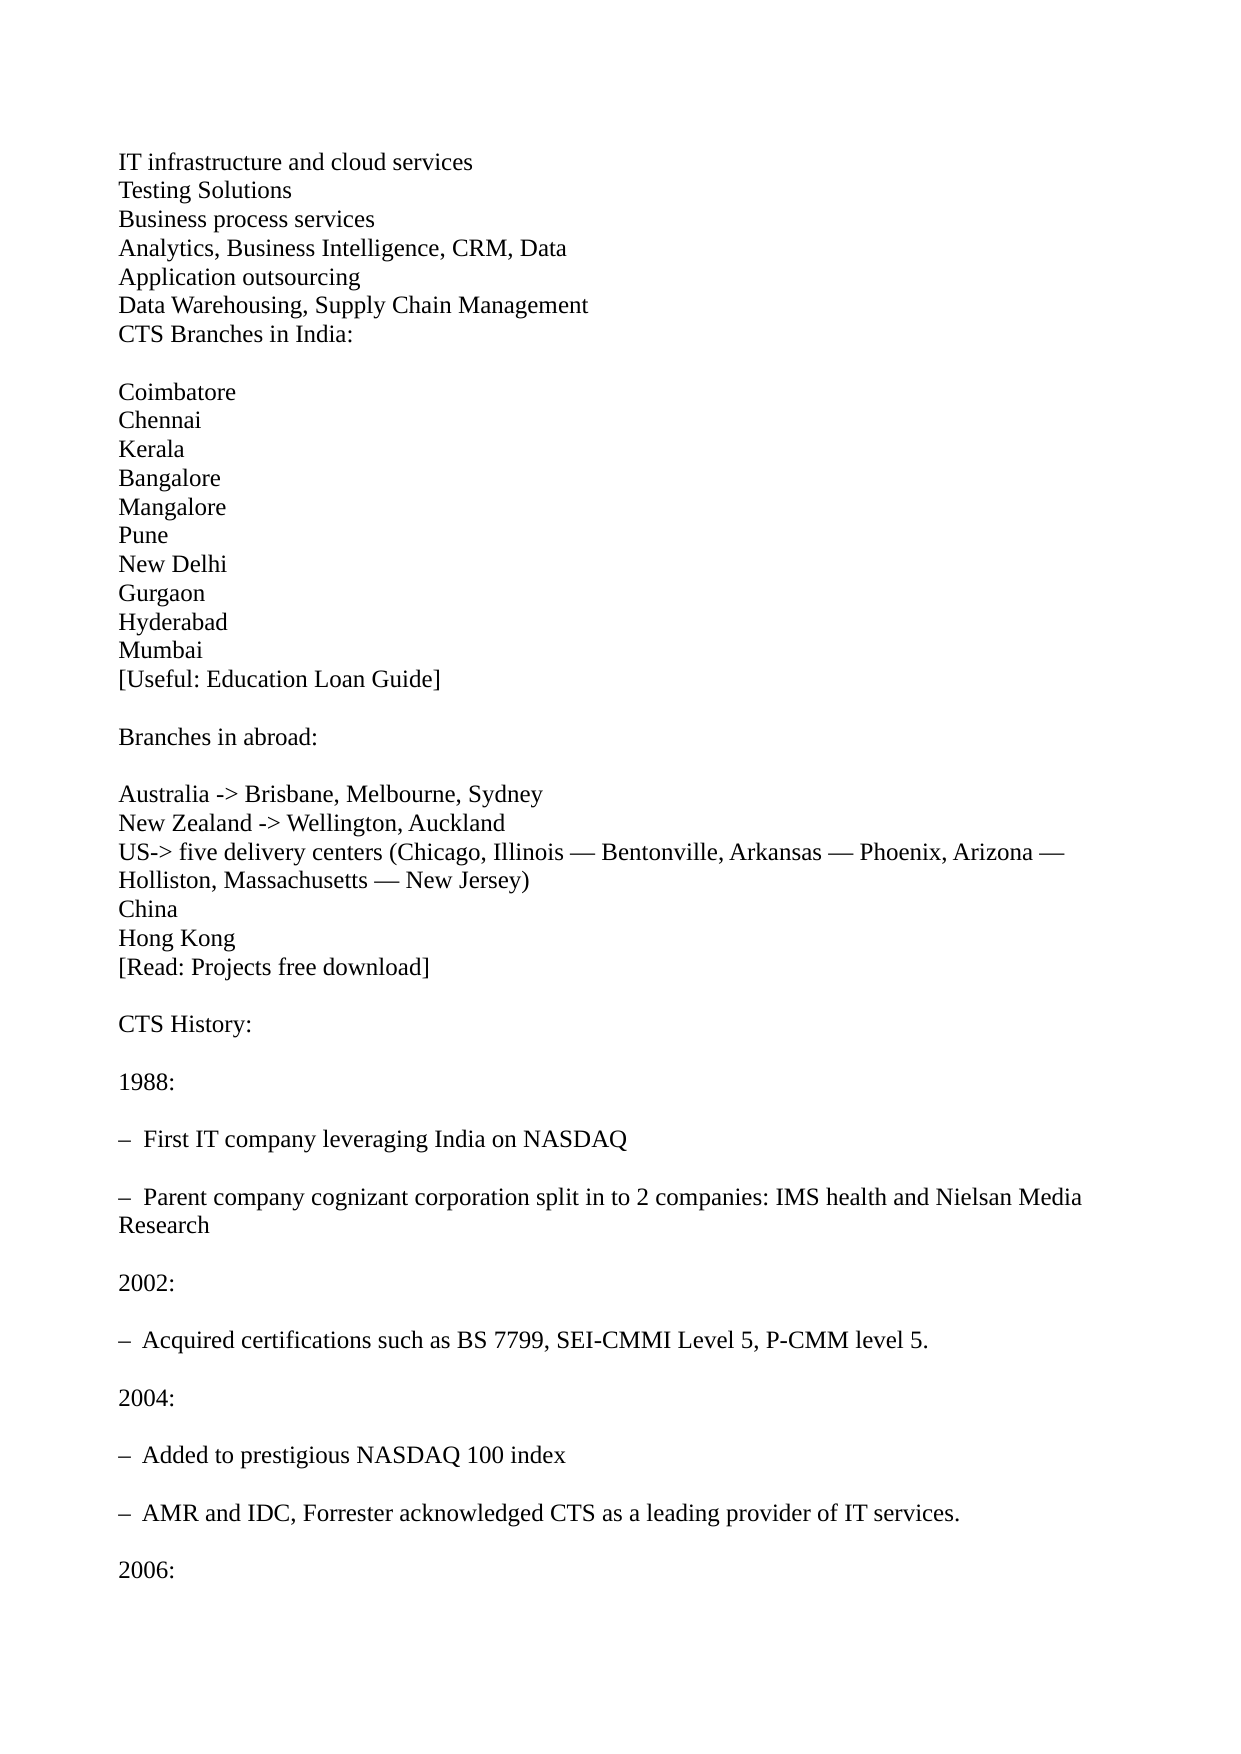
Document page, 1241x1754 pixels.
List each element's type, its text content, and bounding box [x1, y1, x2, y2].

text 2004: [118, 1383, 1122, 1412]
text CTS Branches in India: [118, 319, 1122, 348]
text – Parent company cognizant corporation split in to 2 companies: IMS health and Nielsan Media Research [118, 1182, 1122, 1239]
text 2002: [118, 1268, 1122, 1297]
text Business process services [118, 204, 1122, 233]
text New Zealand -> Wellington, Auckland [118, 808, 1122, 837]
text Gurgaon [118, 578, 1122, 607]
text Australia -> Brisbane, Melbourne, Sydney [118, 779, 1122, 808]
text Pune [118, 521, 1122, 549]
text 1988: [118, 1067, 1122, 1096]
text [Useful: Education Loan Guide] [118, 664, 1122, 693]
text Chennai [118, 406, 1122, 434]
text Branches in abroad: [118, 722, 1122, 751]
text China [118, 894, 1122, 923]
text – First IT company leveraging India on NASDAQ [118, 1124, 1122, 1153]
text – Acquired certifications such as BS 7799, SEI-CMMI Level 5, P-CMM level 5. [118, 1326, 1122, 1354]
text Data Warehousing, Supply Chain Management [118, 291, 1122, 319]
text Analytics, Business Intelligence, CRM, Data [118, 233, 1122, 262]
text Hong Kong [118, 923, 1122, 952]
text Mumbai [118, 636, 1122, 664]
text IT infrastructure and cloud services [118, 147, 1122, 176]
text – AMR and IDC, Forrester acknowledged CTS as a leading provider of IT services. [118, 1498, 1122, 1527]
text [Read: Projects free download] [118, 952, 1122, 981]
text CTS History: [118, 1009, 1122, 1038]
text 2006: [118, 1556, 1122, 1584]
text Application outsourcing [118, 262, 1122, 291]
text US-> five delivery centers (Chicago, Illinois — Bentonville, Arkansas — Phoenix, Arizona — Holliston, Massachusetts — New Jersey) [118, 837, 1122, 894]
text Kerala [118, 434, 1122, 463]
text Coimbatore [118, 377, 1122, 406]
text New Delhi [118, 549, 1122, 578]
text Hyderabad [118, 607, 1122, 636]
text Bangalore [118, 463, 1122, 492]
text Mangalore [118, 492, 1122, 521]
text Testing Solutions [118, 176, 1122, 204]
text – Added to prestigious NASDAQ 100 index [118, 1441, 1122, 1469]
